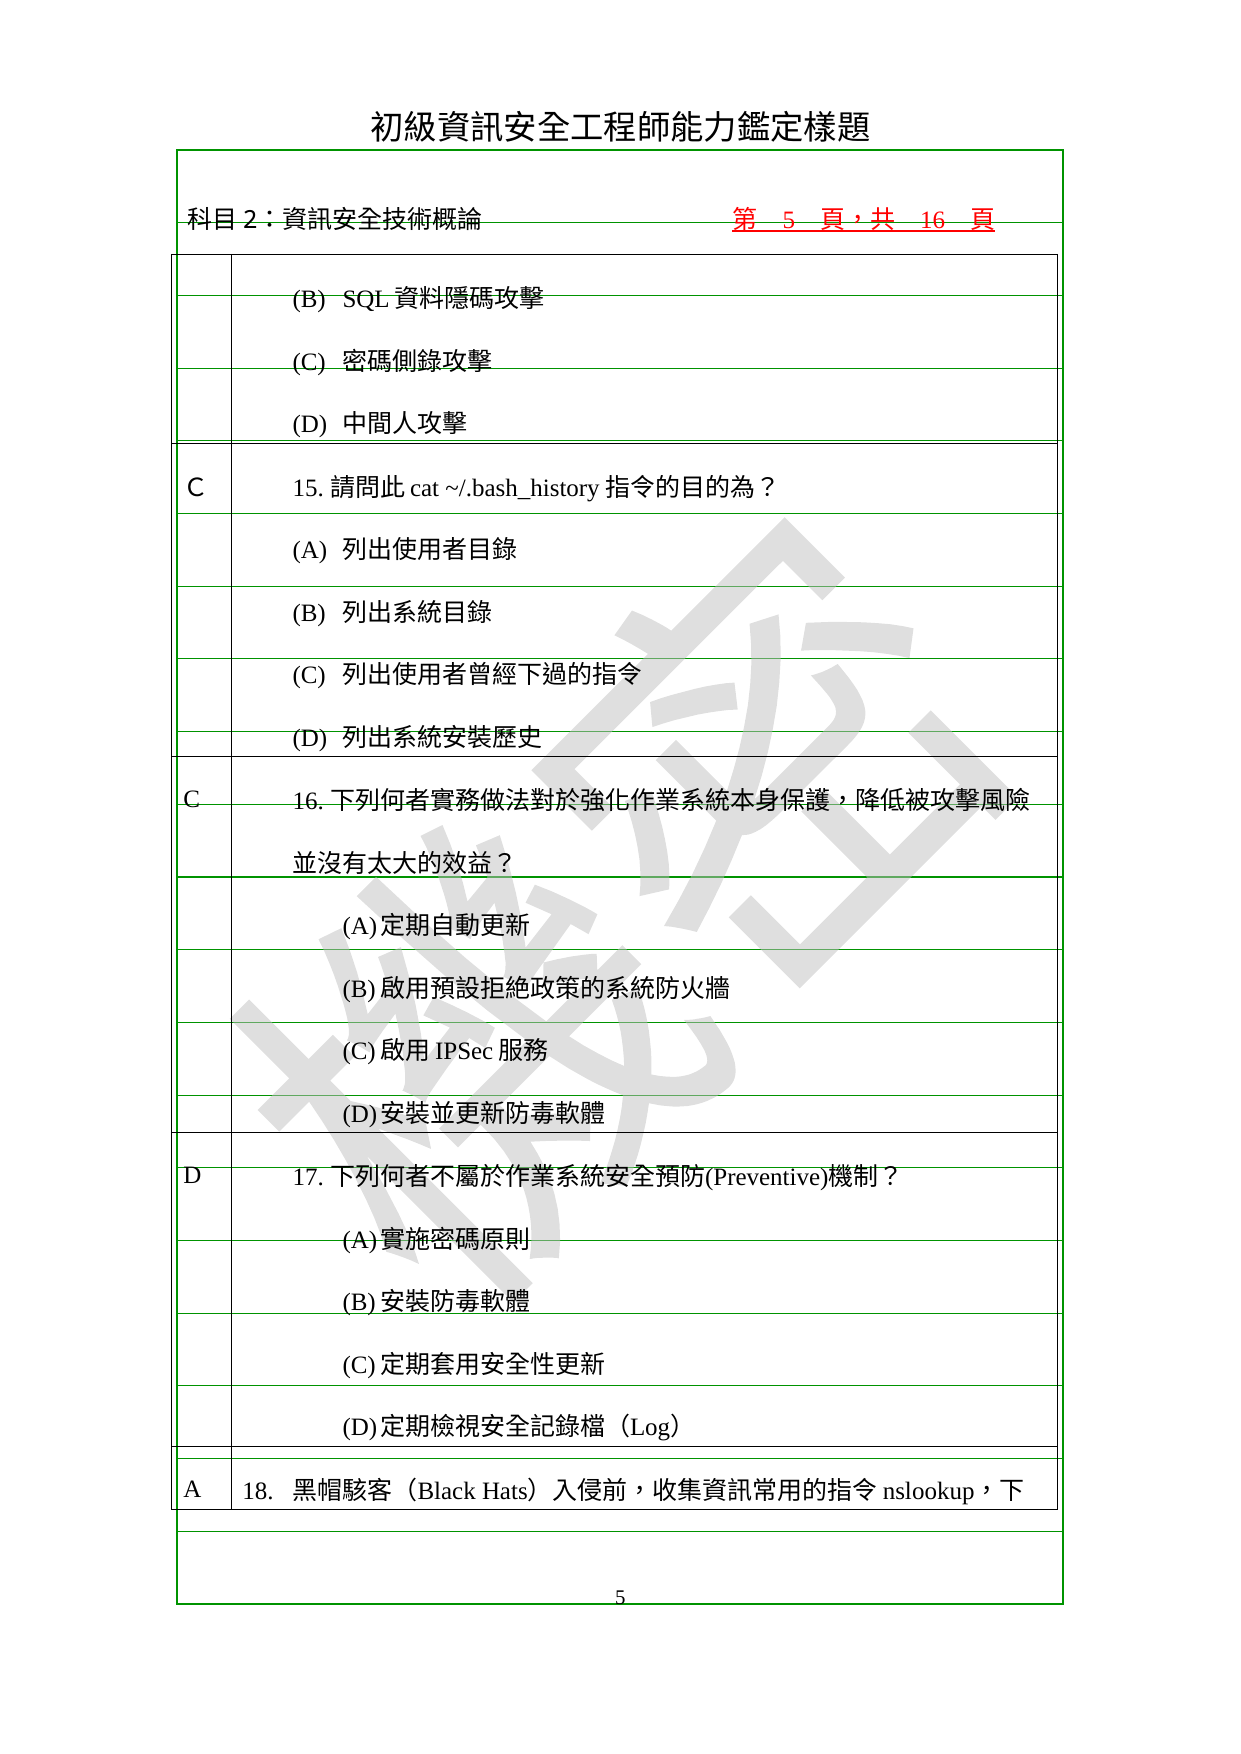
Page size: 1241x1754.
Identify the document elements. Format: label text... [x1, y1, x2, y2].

table_cell C [178, 805, 231, 876]
table_cell [178, 514, 231, 586]
table_cell [172, 444, 176, 756]
table_cell C [178, 1023, 231, 1095]
table_cell 下列何者不屬於作業系統安全預防(Preventive)機制？ 實施密碼原則 安裝防毒軟體 定期套用安全性更新 定期檢視安全記錄檔（Log） [384, 1133, 512, 1167]
table_cell 下列何者實務做法對於強化作業系統本身保護，降低被攻擊風險並沒有太大的效益？ 定期自動更新 啟用預設拒絶政策的系統防火牆 啟用IPSec服務 安裝並更新防毒軟體 [979, 757, 1057, 804]
table_cell 下列何者不屬於作業系統安全預防(Preventive)機制？ 實施密碼原則 安裝防毒軟體 定期套用安全性更新 定期檢視安全記錄檔（Log） [232, 1133, 348, 1167]
table_cell 下列何者實務做法對於強化作業系統本身保護，降低被攻擊風險並沒有太大的效益？ 定期自動更新 啟用預設拒絶政策的系統防火牆 啟用IPSec服務 安裝並更新防毒軟體 [513, 878, 865, 949]
table_cell [172, 1447, 176, 1509]
table_cell 下列何者實務做法對於強化作業系統本身保護，降低被攻擊風險並沒有太大的效益？ 定期自動更新 啟用預設拒絶政策的系統防火牆 啟用IPSec服務 安裝並更新防毒軟體 [232, 1023, 288, 1095]
table_cell D [178, 1168, 231, 1240]
table_cell [178, 296, 231, 368]
table_cell C [178, 757, 231, 804]
table_cell 請問此cat ~/.bash_history指令的目的為？ 列出使用者目錄 列出系統目錄 列出使用者曾經下過的指令 列出系統安裝歷史 [954, 732, 1057, 756]
table_cell 下列何者實務做法對於強化作業系統本身保護，降低被攻擊風險並沒有太大的效益？ 定期自動更新 啟用預設拒絶政策的系統防火牆 啟用IPSec服務 安裝並更新防毒軟體 [274, 1023, 353, 1058]
table_cell 請問此cat ~/.bash_history指令的目的為？ 列出使用者目錄 列出系統目錄 列出使用者曾經下過的指令 列出系統安裝歷史 [687, 587, 1057, 658]
table_cell C [178, 878, 231, 949]
table_cell A [178, 1459, 231, 1509]
table_cell 下列何者實務做法對於強化作業系統本身保護，降低被攻擊風險並沒有太大的效益？ 定期自動更新 啟用預設拒絶政策的系統防火牆 啟用IPSec服務 安裝並更新防毒軟體 [232, 878, 413, 949]
table_cell [178, 732, 231, 756]
table_cell [178, 659, 231, 731]
table_cell 下列何者實務做法對於強化作業系統本身保護，降低被攻擊風險並沒有太大的效益？ 定期自動更新 啟用預設拒絶政策的系統防火牆 啟用IPSec服務 安裝並更新防毒軟體 [437, 984, 501, 1022]
table_cell 下列何者實務做法對於強化作業系統本身保護，降低被攻擊風險並沒有太大的效益？ 定期自動更新 啟用預設拒絶政策的系統防火牆 啟用IPSec服務 安裝並更新防毒軟體 [571, 1023, 624, 1065]
table_cell 下列何者實務做法對於強化作業系統本身保護，降低被攻擊風險並沒有太大的效益？ 定期自動更新 啟用預設拒絶政策的系統防火牆 啟用IPSec服務 安裝並更新防毒軟體 [418, 1096, 470, 1132]
table_cell 下列何者實務做法對於強化作業系統本身保護，降低被攻擊風險並沒有太大的效益？ 定期自動更新 啟用預設拒絶政策的系統防火牆 啟用IPSec服務 安裝並更新防毒軟體 [232, 950, 347, 1022]
table_cell [178, 369, 231, 440]
table_cell 請問此cat ~/.bash_history指令的目的為？ 列出使用者目錄 列出系統目錄 列出使用者曾經下過的指令 列出系統安裝歷史 [232, 732, 568, 756]
table_cell [172, 1133, 176, 1446]
table_cell 下列何者不屬於作業系統安全預防(Preventive)機制？ 實施密碼原則 安裝防毒軟體 定期套用安全性更新 定期檢視安全記錄檔（Log） [232, 1314, 1057, 1385]
table_cell [178, 1133, 231, 1167]
table_cell 下列何者實務做法對於強化作業系統本身保護，降低被攻擊風險並沒有太大的效益？ 定期自動更新 啟用預設拒絶政策的系統防火牆 啟用IPSec服務 安裝並更新防毒軟體 [726, 805, 864, 876]
table_cell 下列何者實務做法對於強化作業系統本身保護，降低被攻擊風險並沒有太大的效益？ 定期自動更新 啟用預設拒絶政策的系統防火牆 啟用IPSec服務 安裝並更新防毒軟體 [232, 805, 640, 876]
table_cell 下列何者不屬於作業系統安全預防(Preventive)機制？ 實施密碼原則 安裝防毒軟體 定期套用安全性更新 定期檢視安全記錄檔（Log） [232, 1168, 382, 1240]
table_cell 下列何者實務做法對於強化作業系統本身保護，降低被攻擊風險並沒有太大的效益？ 定期自動更新 啟用預設拒絶政策的系統防火牆 啟用IPSec服務 安裝並更新防毒軟體 [351, 950, 391, 1012]
table_cell 請問此cat ~/.bash_history指令的目的為？ 列出使用者目錄 列出系統目錄 列出使用者曾經下過的指令 列出系統安裝歷史 [839, 732, 930, 756]
table_cell 下列何者實務做法對於強化作業系統本身保護，降低被攻擊風險並沒有太大的效益？ 定期自動更新 啟用預設拒絶政策的系統防火牆 啟用IPSec服務 安裝並更新防毒軟體 [379, 878, 449, 929]
table_cell 雙因認證（Two-Way Factor）可以防止下列何者攻擊？ 阻斷式服務攻擊 SQL資料隱碼攻擊 密碼側錄攻擊 中間人攻擊 [232, 296, 1057, 368]
table_cell [178, 1314, 231, 1385]
table_cell 下列何者實務做法對於強化作業系統本身保護，降低被攻擊風險並沒有太大的效益？ 定期自動更新 啟用預設拒絶政策的系統防火牆 啟用IPSec服務 安裝並更新防毒軟體 [458, 950, 510, 990]
table_cell 請問此cat ~/.bash_history指令的目的為？ 列出使用者目錄 列出系統目錄 列出使用者曾經下過的指令 列出系統安裝歷史 [232, 587, 713, 658]
table_cell [172, 255, 176, 442]
table_cell 下列何者實務做法對於強化作業系統本身保護，降低被攻擊風險並沒有太大的效益？ 定期自動更新 啟用預設拒絶政策的系統防火牆 啟用IPSec服務 安裝並更新防毒軟體 [842, 805, 938, 853]
table_cell 黑帽駭客（Black Hats）入侵前，收集資訊常用的指令nslookup，下列何者不是其目的？ 可以用來掃描已開啟的TCP/UDP Port 可以用來診斷DNS的架構 可以用來查詢網路網域名稱伺服器 如果以DNS的名稱，尋找主機IP位址 [232, 1459, 1057, 1509]
table_cell 下列何者實務做法對於強化作業系統本身保護，降低被攻擊風險並沒有太大的效益？ 定期自動更新 啟用預設拒絶政策的系統防火牆 啟用IPSec服務 安裝並更新防毒軟體 [232, 757, 550, 804]
table_cell Ｃ [178, 444, 231, 513]
table_cell 下列何者實務做法對於強化作業系統本身保護，降低被攻擊風險並沒有太大的效益？ 定期自動更新 啟用預設拒絶政策的系統防火牆 啟用IPSec服務 安裝並更新防毒軟體 [512, 1057, 619, 1095]
table_cell 請問此cat ~/.bash_history指令的目的為？ 列出使用者目錄 列出系統目錄 列出使用者曾經下過的指令 列出系統安裝歷史 [232, 444, 1057, 513]
table_cell C [178, 1096, 231, 1132]
table_cell 請問此cat ~/.bash_history指令的目的為？ 列出使用者目錄 列出系統目錄 列出使用者曾經下過的指令 列出系統安裝歷史 [232, 514, 1057, 586]
table_cell [178, 587, 231, 658]
table_cell 雙因認證（Two-Way Factor）可以防止下列何者攻擊？ 阻斷式服務攻擊 SQL資料隱碼攻擊 密碼側錄攻擊 中間人攻擊 [232, 369, 1057, 440]
table_cell 下列何者不屬於作業系統安全預防(Preventive)機制？ 實施密碼原則 安裝防毒軟體 定期套用安全性更新 定期檢視安全記錄檔（Log） [635, 1133, 1057, 1167]
table_cell 下列何者不屬於作業系統安全預防(Preventive)機制？ 實施密碼原則 安裝防毒軟體 定期套用安全性更新 定期檢視安全記錄檔（Log） [422, 1168, 531, 1240]
table_cell 下列何者實務做法對於強化作業系統本身保護，降低被攻擊風險並沒有太大的效益？ 定期自動更新 啟用預設拒絶政策的系統防火牆 啟用IPSec服務 安裝並更新防毒軟體 [441, 919, 503, 949]
table_cell [178, 255, 231, 295]
table_cell 下列何者不屬於作業系統安全預防(Preventive)機制？ 實施密碼原則 安裝防毒軟體 定期套用安全性更新 定期檢視安全記錄檔（Log） [232, 1241, 1057, 1313]
table_cell 下列何者實務做法對於強化作業系統本身保護，降低被攻擊風險並沒有太大的效益？ 定期自動更新 啟用預設拒絶政策的系統防火牆 啟用IPSec服務 安裝並更新防毒軟體 [657, 805, 715, 876]
table_cell 下列何者實務做法對於強化作業系統本身保護，降低被攻擊風險並沒有太大的效益？ 定期自動更新 啟用預設拒絶政策的系統防火牆 啟用IPSec服務 安裝並更新防毒軟體 [501, 1096, 622, 1132]
table_cell [178, 1386, 231, 1446]
table_cell 下列何者實務做法對於強化作業系統本身保護，降低被攻擊風險並沒有太大的效益？ 定期自動更新 啟用預設拒絶政策的系統防火牆 啟用IPSec服務 安裝並更新防毒軟體 [644, 1096, 1057, 1132]
table_cell 黑帽駭客（Black Hats）入侵前，收集資訊常用的指令nslookup，下列何者不是其目的？ 可以用來掃描已開啟的TCP/UDP Port 可以用來診斷DNS的架構 可以用來查詢網路網域名稱伺服器 如果以DNS的名稱，尋找主機IP位址 [232, 1447, 1057, 1458]
table_cell 下列何者實務做法對於強化作業系統本身保護，降低被攻擊風險並沒有太大的效益？ 定期自動更新 啟用預設拒絶政策的系統防火牆 啟用IPSec服務 安裝並更新防毒軟體 [331, 1023, 409, 1095]
table_cell C [172, 757, 176, 1132]
table_cell 請問此cat ~/.bash_history指令的目的為？ 列出使用者目錄 列出系統目錄 列出使用者曾經下過的指令 列出系統安裝歷史 [589, 732, 742, 756]
table_cell 下列何者實務做法對於強化作業系統本身保護，降低被攻擊風險並沒有太大的效益？ 定期自動更新 啟用預設拒絶政策的系統防火牆 啟用IPSec服務 安裝並更新防毒軟體 [648, 1023, 707, 1076]
table_cell 下列何者實務做法對於強化作業系統本身保護，降低被攻擊風險並沒有太大的效益？ 定期自動更新 啟用預設拒絶政策的系統防火牆 啟用IPSec服務 安裝並更新防毒軟體 [618, 950, 1057, 1022]
table_cell 下列何者實務做法對於強化作業系統本身保護，降低被攻擊風險並沒有太大的效益？ 定期自動更新 啟用預設拒絶政策的系統防火牆 啟用IPSec服務 安裝並更新防毒軟體 [914, 805, 1057, 876]
table_cell 雙因認證（Two-Way Factor）可以防止下列何者攻擊？ 阻斷式服務攻擊 SQL資料隱碼攻擊 密碼側錄攻擊 中間人攻擊 [232, 255, 1057, 295]
table_cell 下列何者實務做法對於強化作業系統本身保護，降低被攻擊風險並沒有太大的效益？ 定期自動更新 啟用預設拒絶政策的系統防火牆 啟用IPSec服務 安裝並更新防毒軟體 [797, 757, 959, 804]
table_cell 下列何者實務做法對於強化作業系統本身保護，降低被攻擊風險並沒有太大的效益？ 定期自動更新 啟用預設拒絶政策的系統防火牆 啟用IPSec服務 安裝並更新防毒軟體 [507, 980, 567, 1020]
table_cell 下列何者不屬於作業系統安全預防(Preventive)機制？ 實施密碼原則 安裝防毒軟體 定期套用安全性更新 定期檢視安全記錄檔（Log） [386, 1177, 443, 1240]
table_cell 下列何者實務做法對於強化作業系統本身保護，降低被攻擊風險並沒有太大的效益？ 定期自動更新 啟用預設拒絶政策的系統防火牆 啟用IPSec服務 安裝並更新防毒軟體 [232, 1096, 278, 1132]
table_cell [178, 1241, 231, 1313]
table_cell 請問此cat ~/.bash_history指令的目的為？ 列出使用者目錄 列出系統目錄 列出使用者曾經下過的指令 列出系統安裝歷史 [773, 659, 1057, 731]
table_cell 下列何者實務做法對於強化作業系統本身保護，降低被攻擊風險並沒有太大的效益？ 定期自動更新 啟用預設拒絶政策的系統防火牆 啟用IPSec服務 安裝並更新防毒軟體 [716, 1023, 1057, 1095]
table_cell 下列何者不屬於作業系統安全預防(Preventive)機制？ 實施密碼原則 安裝防毒軟體 定期套用安全性更新 定期檢視安全記錄檔（Log） [532, 1133, 616, 1167]
table_cell 請問此cat ~/.bash_history指令的目的為？ 列出使用者目錄 列出系統目錄 列出使用者曾經下過的指令 列出系統安裝歷史 [232, 659, 641, 731]
table_cell 下列何者實務做法對於強化作業系統本身保護，降低被攻擊風險並沒有太大的效益？ 定期自動更新 啟用預設拒絶政策的系統防火牆 啟用IPSec服務 安裝並更新防毒軟體 [430, 1023, 525, 1095]
table_cell 下列何者不屬於作業系統安全預防(Preventive)機制？ 實施密碼原則 安裝防毒軟體 定期套用安全性更新 定期檢視安全記錄檔（Log） [232, 1386, 1057, 1446]
table_cell 下列何者實務做法對於強化作業系統本身保護，降低被攻擊風險並沒有太大的效益？ 定期自動更新 啟用預設拒絶政策的系統防火牆 啟用IPSec服務 安裝並更新防毒軟體 [576, 757, 690, 804]
table_cell 下列何者不屬於作業系統安全預防(Preventive)機制？ 實施密碼原則 安裝防毒軟體 定期套用安全性更新 定期檢視安全記錄檔（Log） [548, 1168, 1057, 1240]
table_cell 下列何者實務做法對於強化作業系統本身保護，降低被攻擊風險並沒有太大的效益？ 定期自動更新 啟用預設拒絶政策的系統防火牆 啟用IPSec服務 安裝並更新防毒軟體 [841, 878, 1057, 949]
table_cell 請問此cat ~/.bash_history指令的目的為？ 列出使用者目錄 列出系統目錄 列出使用者曾經下過的指令 列出系統安裝歷史 [614, 659, 751, 731]
table_cell 下列何者實務做法對於強化作業系統本身保護，降低被攻擊風險並沒有太大的效益？ 定期自動更新 啟用預設拒絶政策的系統防火牆 啟用IPSec服務 安裝並更新防毒軟體 [403, 950, 445, 1022]
table_cell [178, 1447, 231, 1458]
table_cell C [178, 950, 231, 1022]
